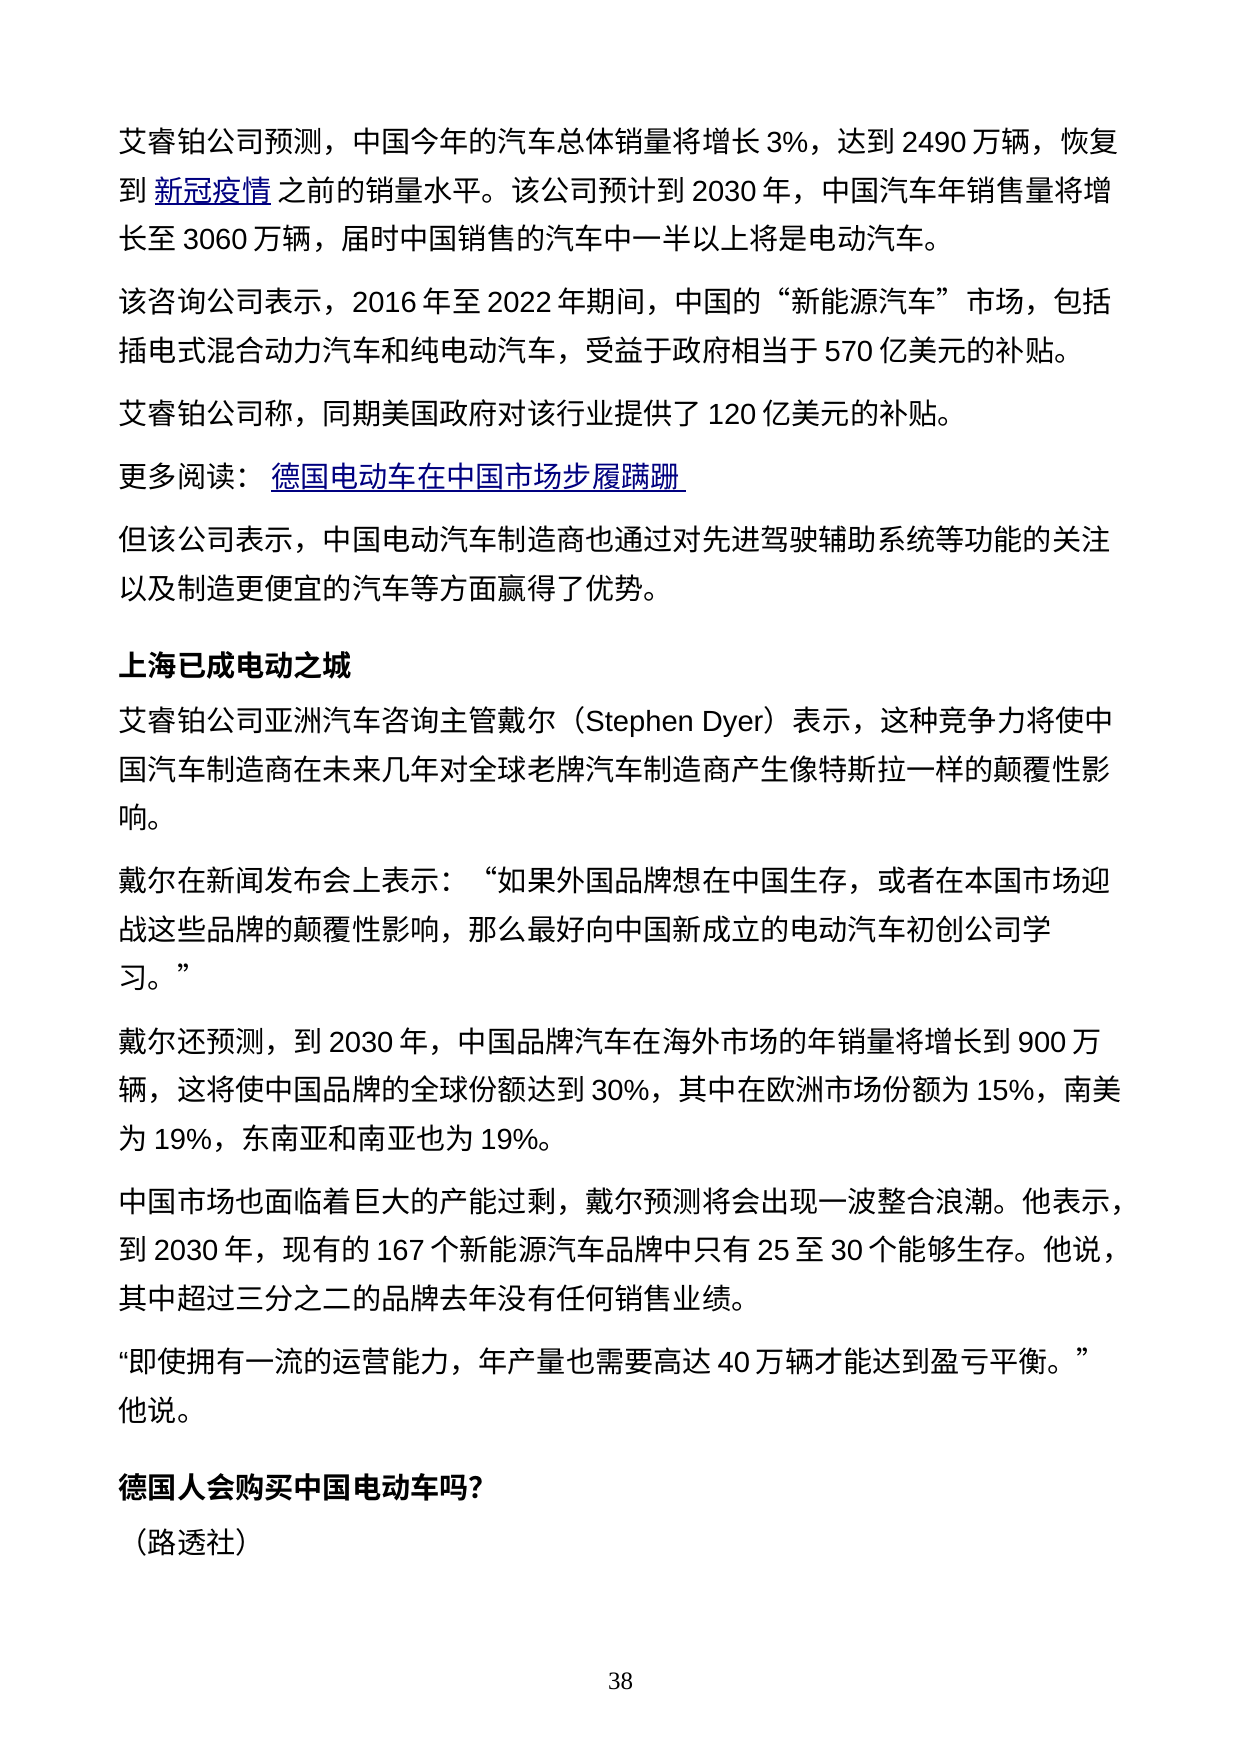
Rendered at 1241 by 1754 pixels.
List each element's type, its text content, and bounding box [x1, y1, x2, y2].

text 艾睿铂公司称，同期美国政府对该行业提供了120亿美元的补贴。 [118, 390, 1122, 433]
text 艾睿铂公司预测，中国今年的汽车总体销量将增长3%，达到2490万辆，恢复到 新冠疫情 之前的销量水平。该公司预计到2030年，中国汽车年销售量将增长至3060万辆，届时中国销售的汽车中一半以上将是电动汽车。 [118, 118, 1122, 258]
text （路透社） [118, 1519, 1122, 1562]
text 戴尔还预测，到2030年，中国品牌汽车在海外市场的年销量将增长到900万辆，这将使中国品牌的全球份额达到30%，其中在欧洲市场份额为15%，南美为19%，东南亚和南亚也为19%。 [118, 1018, 1122, 1157]
text “即使拥有一流的运营能力，年产量也需要高达40万辆才能达到盈亏平衡。”他说。 [118, 1338, 1122, 1429]
text 该咨询公司表示，2016年至2022年期间，中国的“新能源汽车”市场，包括插电式混合动力汽车和纯电动汽车，受益于政府相当于570亿美元的补贴。 [118, 279, 1122, 369]
text 但该公司表示，中国电动汽车制造商也通过对先进驾驶辅助系统等功能的关注以及制造更便宜的汽车等方面赢得了优势。 [118, 517, 1122, 607]
text 更多阅读： 德国电动车在中国市场步履蹒跚 [118, 453, 1122, 496]
text 艾睿铂公司亚洲汽车咨询主管戴尔（Stephen Dyer）表示，这种竞争力将使中国汽车制造商在未来几年对全球老牌汽车制造商产生像特斯拉一样的颠覆性影响。 [118, 698, 1122, 837]
text 中国市场也面临着巨大的产能过剩，戴尔预测将会出现一波整合浪潮。他表示，到2030年，现有的167个新能源汽车品牌中只有25至30个能够生存。他说，其中超过三分之二的品牌去年没有任何销售业绩。 [118, 1178, 1122, 1318]
text 戴尔在新闻发布会上表示：“如果外国品牌想在中国生存，或者在本国市场迎战这些品牌的颠覆性影响，那么最好向中国新成立的电动汽车初创公司学习。” [118, 858, 1122, 997]
subtitle 上海已成电动之城 [118, 643, 1122, 685]
subtitle 德国人会购买中国电动车吗？ [118, 1465, 1122, 1507]
